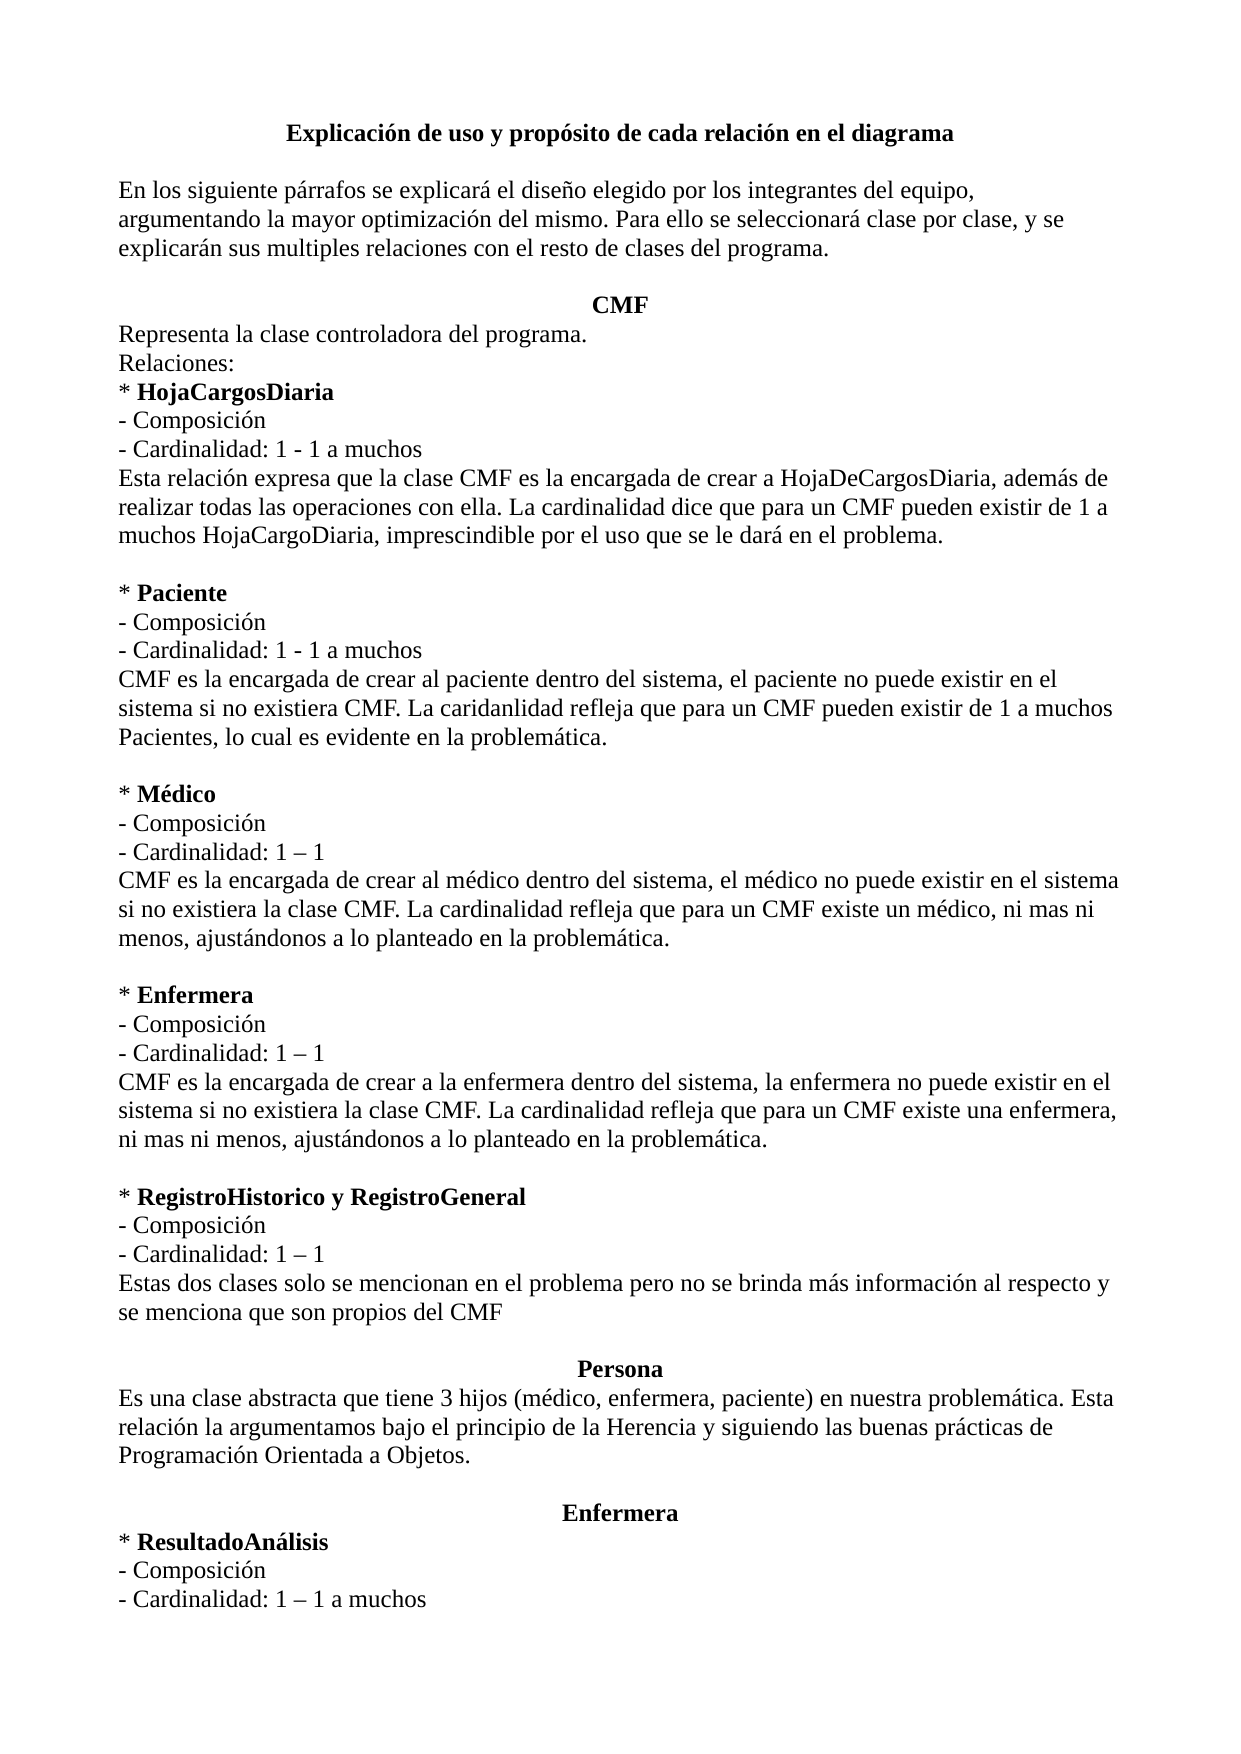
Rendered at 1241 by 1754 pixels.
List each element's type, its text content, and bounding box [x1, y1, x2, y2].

text - Composición [118, 808, 1122, 837]
text * Médico [118, 779, 1122, 808]
text - Composición [118, 1556, 1122, 1584]
text Persona [118, 1354, 1122, 1383]
text - Cardinalidad: 1 - 1 a muchos [118, 636, 1122, 664]
text Representa la clase controladora del programa. [118, 319, 1122, 348]
text - Cardinalidad: 1 – 1 [118, 1038, 1122, 1067]
text - Composición [118, 1009, 1122, 1038]
text * Enfermera [118, 981, 1122, 1009]
text CMF es la encargada de crear al médico dentro del sistema, el médico no puede existir en el sistema si no existiera la clase CMF. La cardinalidad refleja que para un CMF existe un médico, ni mas ni menos, ajustándonos a lo planteado en la problemática. [118, 866, 1122, 952]
text Relaciones: [118, 348, 1122, 377]
text * HojaCargosDiaria [118, 377, 1122, 406]
text - Cardinalidad: 1 – 1 a muchos [118, 1584, 1122, 1613]
text En los siguiente párrafos se explicará el diseño elegido por los integrantes del equipo, argumentando la mayor optimización del mismo. Para ello se seleccionará clase por clase, y se explicarán sus multiples relaciones con el resto de clases del programa. [118, 176, 1122, 262]
text Esta relación expresa que la clase CMF es la encargada de crear a HojaDeCargosDiaria, además de realizar todas las operaciones con ella. La cardinalidad dice que para un CMF pueden existir de 1 a muchos HojaCargoDiaria, imprescindible por el uso que se le dará en el problema. [118, 463, 1122, 549]
text - Composición [118, 607, 1122, 636]
text Estas dos clases solo se mencionan en el problema pero no se brinda más información al respecto y se menciona que son propios del CMF [118, 1268, 1122, 1326]
text CMF [118, 291, 1122, 319]
text - Composición [118, 1211, 1122, 1239]
text Enfermera [118, 1498, 1122, 1527]
text * Paciente [118, 578, 1122, 607]
text CMF es la encargada de crear a la enfermera dentro del sistema, la enfermera no puede existir en el sistema si no existiera la clase CMF. La cardinalidad refleja que para un CMF existe una enfermera, ni mas ni menos, ajustándonos a lo planteado en la problemática. [118, 1067, 1122, 1153]
text - Cardinalidad: 1 – 1 [118, 837, 1122, 866]
text * ResultadoAnálisis [118, 1527, 1122, 1556]
text * RegistroHistorico y RegistroGeneral [118, 1182, 1122, 1211]
text - Composición [118, 406, 1122, 434]
text CMF es la encargada de crear al paciente dentro del sistema, el paciente no puede existir en el sistema si no existiera CMF. La caridanlidad refleja que para un CMF pueden existir de 1 a muchos Pacientes, lo cual es evidente en la problemática. [118, 664, 1122, 751]
text - Cardinalidad: 1 - 1 a muchos [118, 434, 1122, 463]
text Es una clase abstracta que tiene 3 hijos (médico, enfermera, paciente) en nuestra problemática. Esta relación la argumentamos bajo el principio de la Herencia y siguiendo las buenas prácticas de Programación Orientada a Objetos. [118, 1383, 1122, 1469]
text Explicación de uso y propósito de cada relación en el diagrama [118, 118, 1122, 147]
text - Cardinalidad: 1 – 1 [118, 1239, 1122, 1268]
